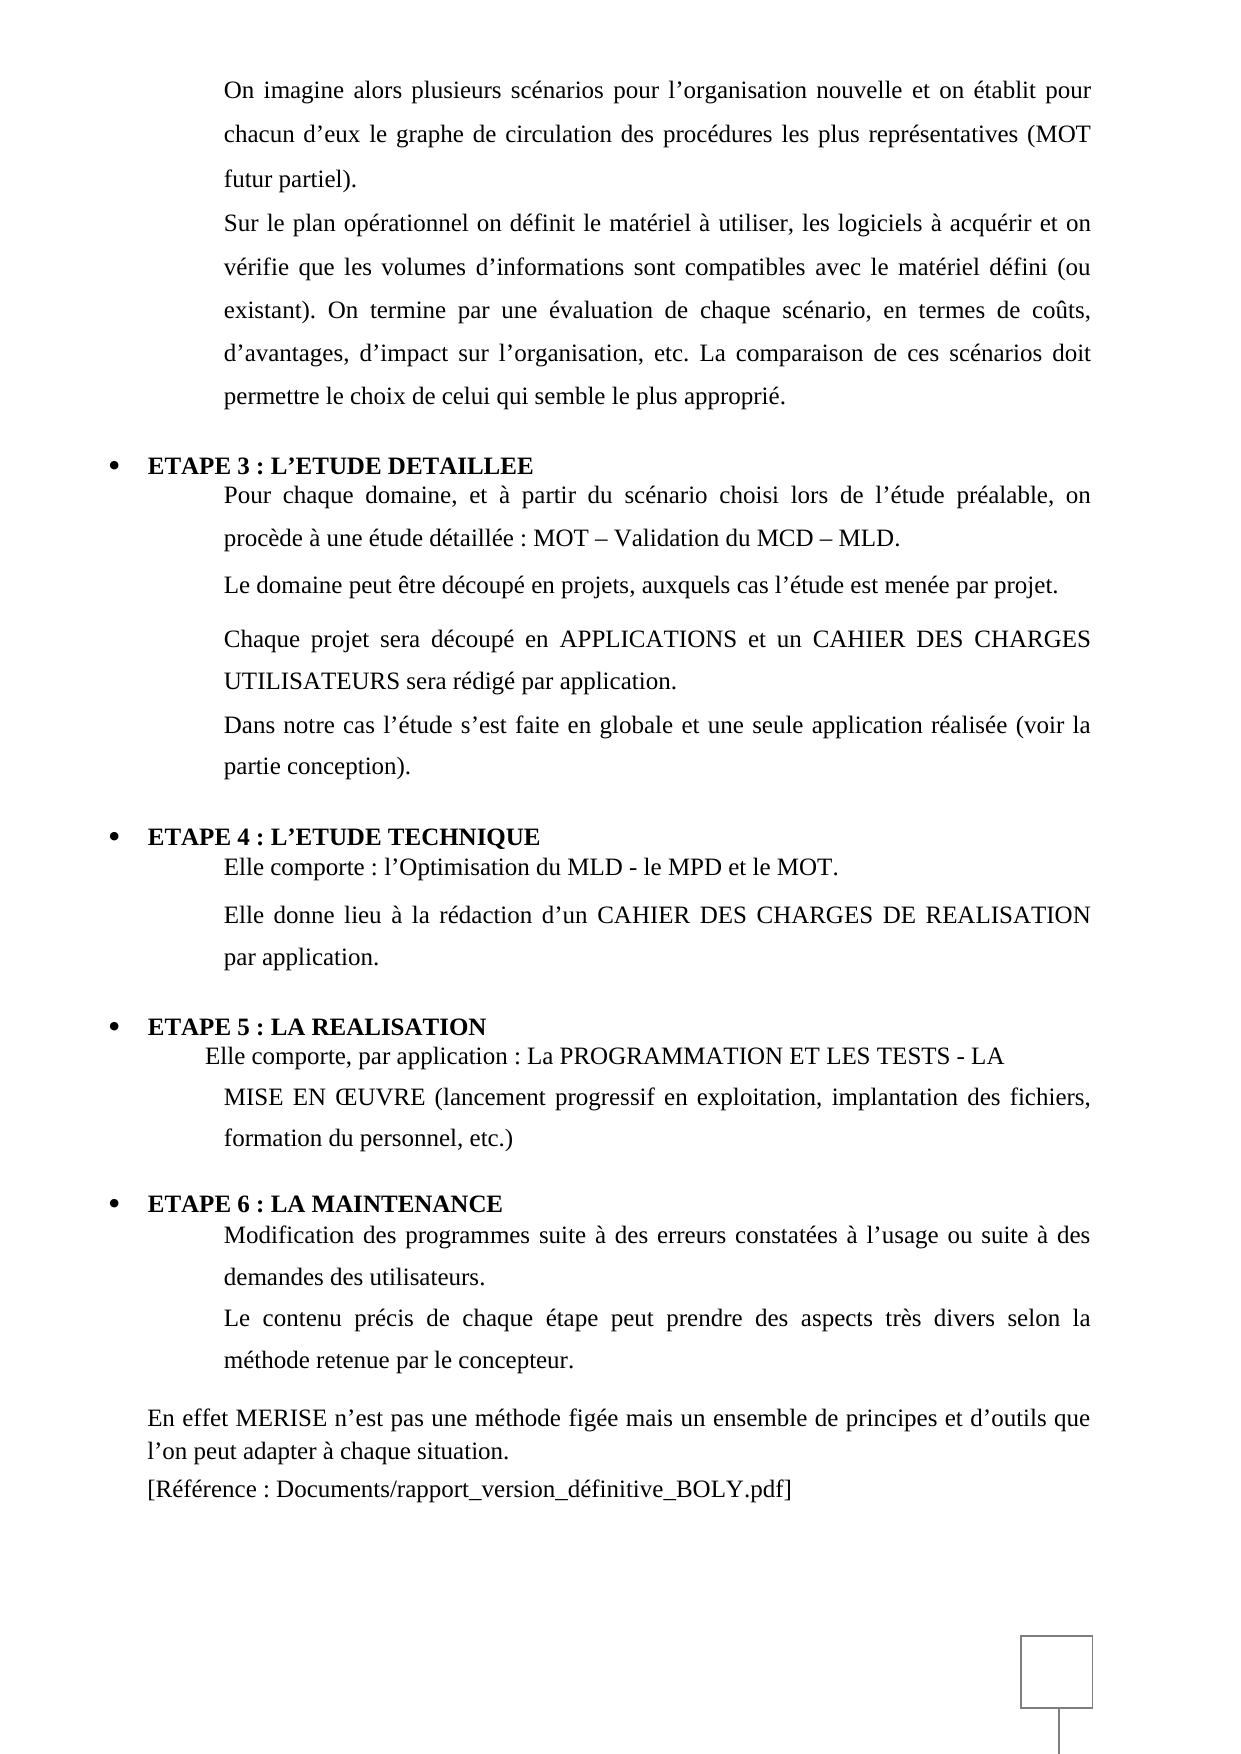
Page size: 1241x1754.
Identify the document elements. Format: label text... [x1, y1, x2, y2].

list ETAPE 3 : L’ETUDE DETAILLEE [110, 451, 1093, 480]
text En effet MERISE n’est pas une méthode figée mais un ensemble de principes et d’outils que l’on peut adapter à chaque situation. [147, 1403, 1092, 1465]
text Le contenu précis de chaque étape peut prendre des aspects très divers selon la méthode retenue par le concepteur. [224, 1303, 1092, 1374]
text [Référence : Documents/rapport_version_définitive_BOLY.pdf] [147, 1474, 1092, 1503]
text Elle donne lieu à la rédaction d’un CAHIER DES CHARGES DE REALISATION par application. [224, 900, 1092, 970]
text MISE EN ŒUVRE (lancement progressif en exploitation, implantation des fichiers, formation du personnel, etc.) [224, 1082, 1092, 1152]
text Elle comporte : l’Optimisation du MLD - le MPD et le MOT. [224, 852, 1092, 880]
list ETAPE 5 : LA REALISATION [110, 1012, 1093, 1041]
list ETAPE 4 : L’ETUDE TECHNIQUE [110, 822, 1093, 851]
text Le domaine peut être découpé en projets, auxquels cas l’étude est menée par projet. [224, 570, 1092, 599]
text Modification des programmes suite à des erreurs constatées à l’usage ou suite à des demandes des utilisateurs. [224, 1220, 1092, 1290]
text On imagine alors plusieurs scénarios pour l’organisation nouvelle et on établit pour chacun d’eux le graphe de circulation des procédures les plus représentatives (MOT futur partiel). [224, 75, 1092, 193]
text Sur le plan opérationnel on définit le matériel à utiliser, les logiciels à acquérir et on vérifie que les volumes d’informations sont compatibles avec le matériel défini (ou existant). On termine par une évaluation de chaque scénario, en termes de coûts, d’avantages, d’impact sur l’organisation, etc. La comparaison de ces scénarios doit permettre le choix de celui qui semble le plus approprié. [224, 208, 1092, 410]
text Elle comporte, par application : La PROGRAMMATION ET LES TESTS - LA [205, 1041, 1091, 1070]
list ETAPE 6 : LA MAINTENANCE [110, 1189, 1093, 1218]
text Pour chaque domaine, et à partir du scénario choisi lors de l’étude préalable, on procède à une étude détaillée : MOT – Validation du MCD – MLD. [224, 480, 1092, 552]
text Chaque projet sera découpé en APPLICATIONS et un CAHIER DES CHARGES UTILISATEURS sera rédigé par application. [224, 624, 1092, 695]
text Dans notre cas l’étude s’est faite en globale et une seule application réalisée (voir la partie conception). [224, 710, 1092, 780]
